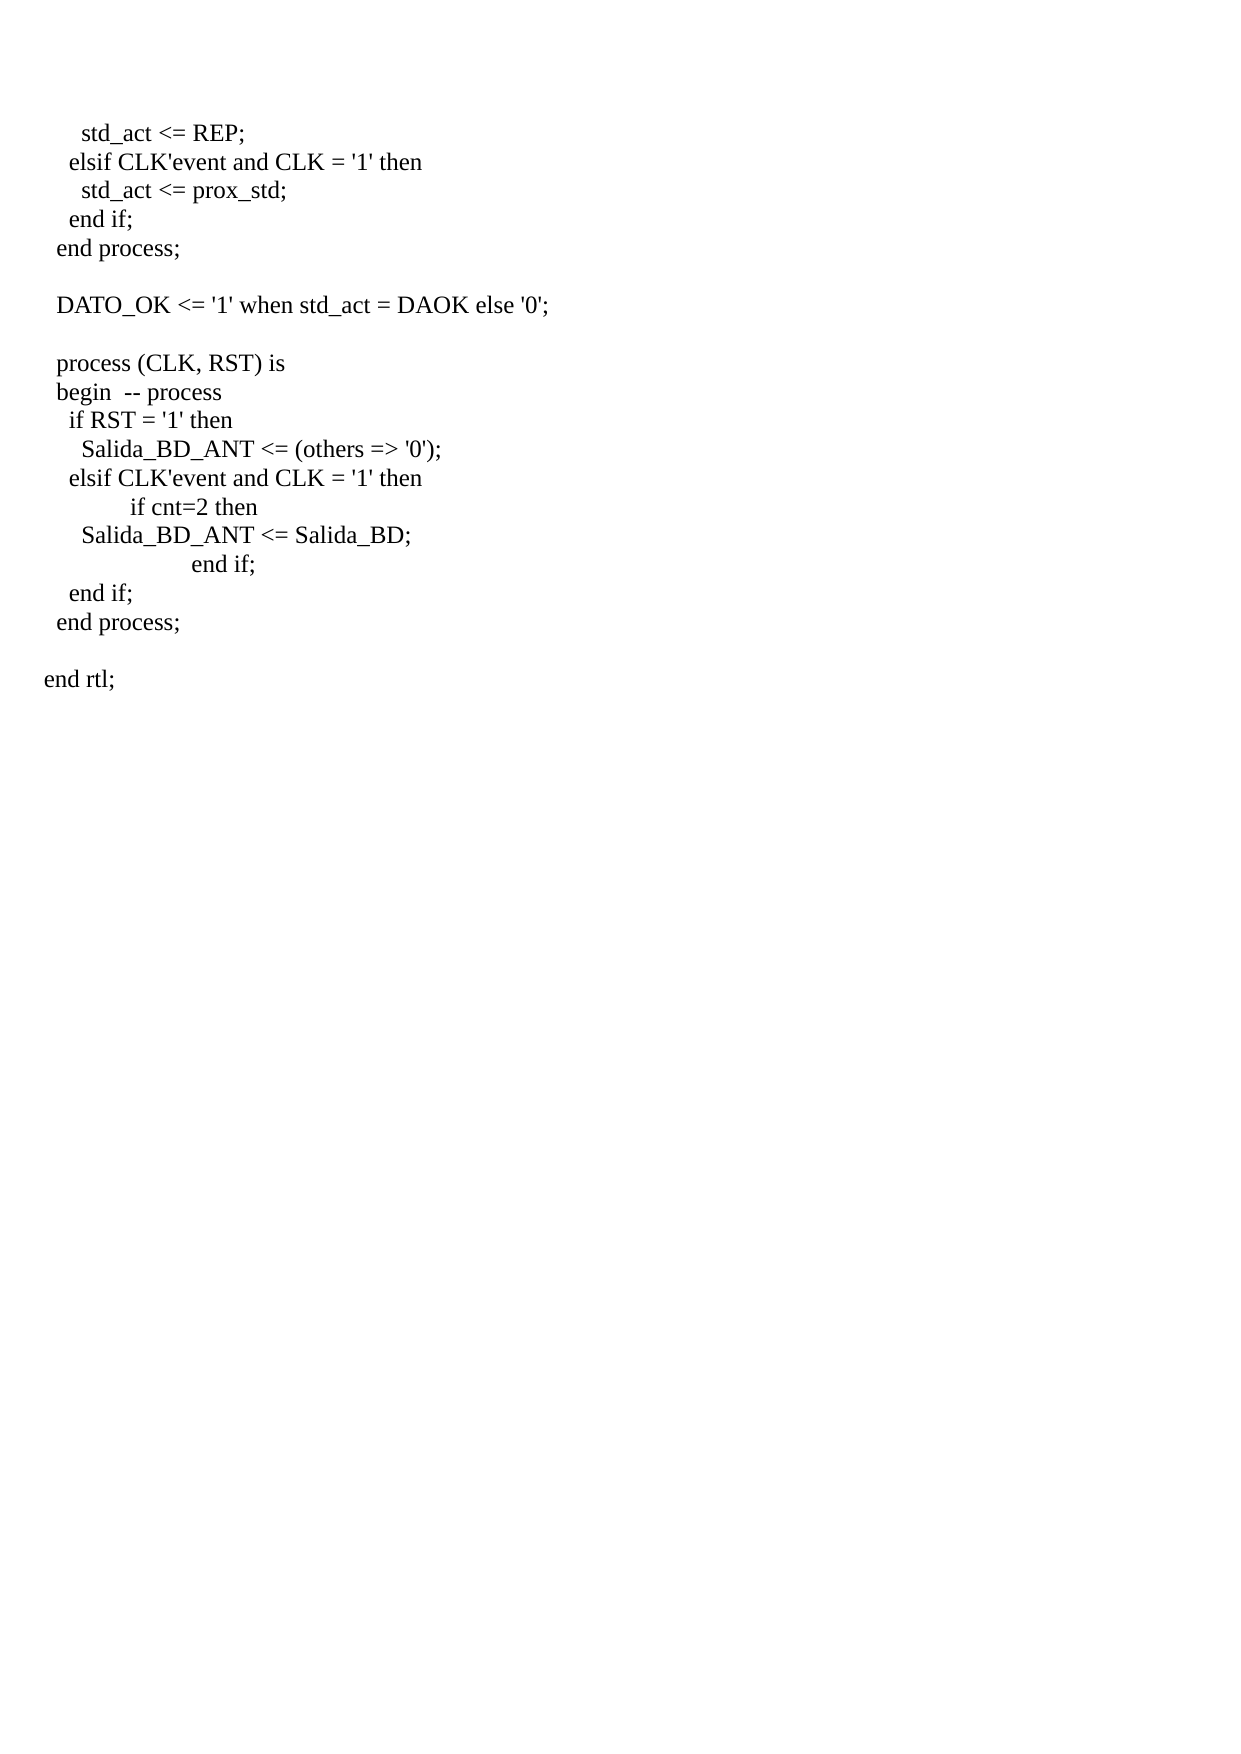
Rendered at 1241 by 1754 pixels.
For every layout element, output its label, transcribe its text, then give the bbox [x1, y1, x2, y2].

text Salida_BD_ANT <= (others => '0'); [43, 434, 1176, 463]
text end process; [43, 607, 1176, 636]
text end if; [43, 204, 1176, 233]
text elsif CLK'event and CLK = '1' then [43, 463, 1176, 492]
text elsif CLK'event and CLK = '1' then [43, 147, 1176, 176]
text DATO_OK <= '1' when std_act = DAOK else '0'; [43, 291, 1176, 319]
text end if; [43, 549, 1176, 578]
text std_act <= REP; [43, 118, 1176, 147]
text end rtl; [43, 664, 1176, 693]
text end if; [43, 578, 1176, 607]
text Salida_BD_ANT <= Salida_BD; [43, 521, 1176, 549]
text process (CLK, RST) is [43, 348, 1176, 377]
text if cnt=2 then [43, 492, 1176, 521]
text std_act <= prox_std; [43, 176, 1176, 204]
text begin -- process [43, 377, 1176, 406]
text end process; [43, 233, 1176, 262]
text if RST = '1' then [43, 406, 1176, 434]
